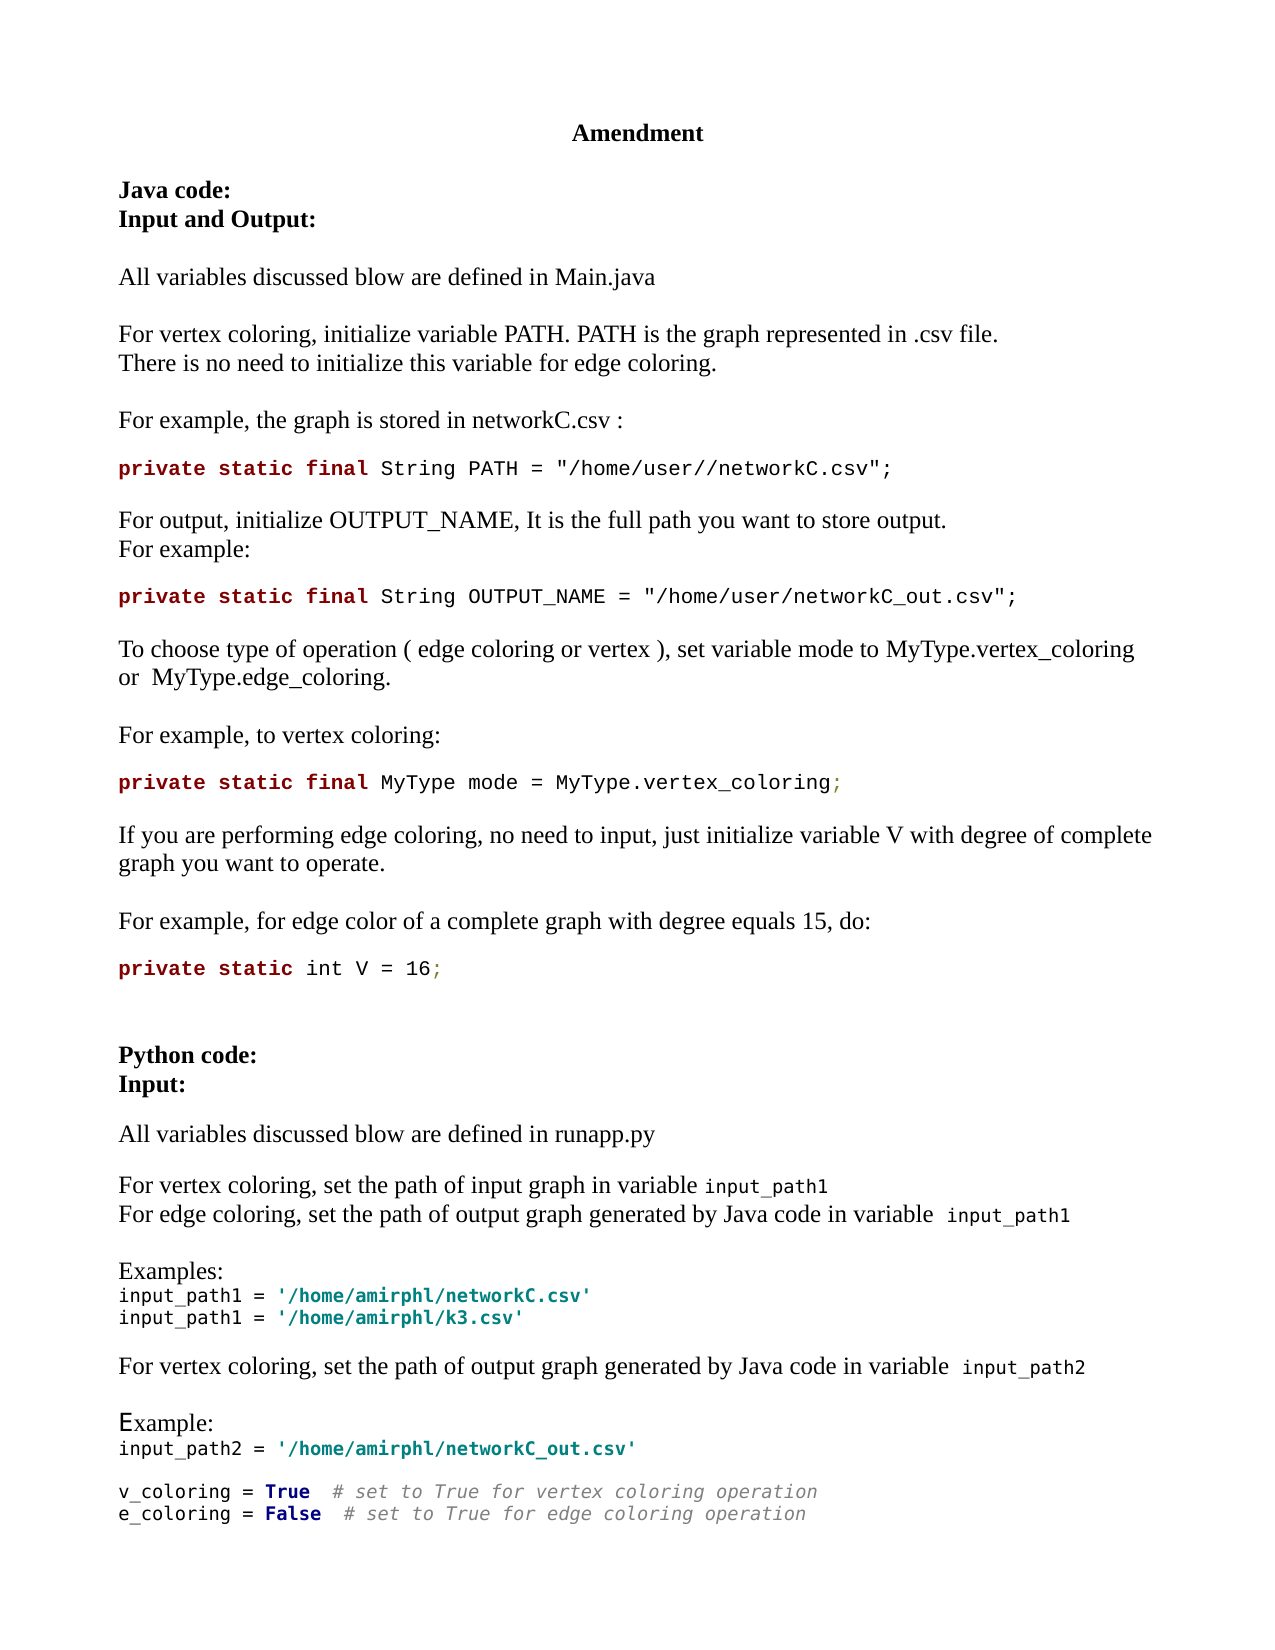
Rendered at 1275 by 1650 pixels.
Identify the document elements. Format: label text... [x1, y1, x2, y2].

text To choose type of operation ( edge coloring or vertex ), set variable mode to MyType.vertex_coloring or MyType.edge_coloring. [118, 634, 1157, 691]
text For edge coloring, set the path of output graph generated by Java code in variable input_path1 [118, 1199, 1157, 1228]
text input_path1 = '/home/amirphl/networkC.csv' [118, 1285, 1157, 1307]
text Java code: [118, 176, 1157, 204]
text For vertex coloring, set the path of output graph generated by Java code in variable input_path2 [118, 1351, 1157, 1379]
text All variables discussed blow are defined in Main.java [118, 262, 1157, 291]
text For vertex coloring, initialize variable PATH. PATH is the graph represented in .csv file. [118, 319, 1157, 348]
text For example: [118, 534, 1157, 563]
text input_path2 = '/home/amirphl/networkC_out.csv' [118, 1438, 1157, 1459]
text private static final MyType mode = MyType.vertex_coloring; [118, 772, 1157, 796]
text input_path1 = '/home/amirphl/k3.csv' [118, 1307, 1157, 1329]
text For example, for edge color of a complete graph with degree equals 15, do: [118, 906, 1157, 935]
text Input and Output: [118, 204, 1157, 233]
text Input: [118, 1069, 1157, 1098]
text There is no need to initialize this variable for edge coloring. [118, 348, 1157, 377]
text For example, to vertex coloring: [118, 720, 1157, 749]
text Python code: [118, 1040, 1157, 1069]
text private static final String OUTPUT_NAME = "/home/user/networkC_out.csv"; [118, 586, 1157, 610]
text Example: [118, 1408, 1157, 1438]
text All variables discussed blow are defined in runapp.py [118, 1119, 1157, 1148]
text e_coloring = False # set to True for edge coloring operation [118, 1503, 1157, 1525]
text For vertex coloring, set the path of input graph in variable input_path1 [118, 1170, 1157, 1199]
text For example, the graph is stored in networkC.csv : [118, 406, 1157, 434]
text v_coloring = True # set to True for vertex coloring operation [118, 1481, 1157, 1503]
text Amendment [118, 118, 1157, 147]
text If you are performing edge coloring, no need to input, just initialize variable V with degree of complete graph you want to operate. [118, 820, 1157, 877]
text private static int V = 16; [118, 958, 1157, 982]
text For output, initialize OUTPUT_NAME, It is the full path you want to store output. [118, 505, 1157, 534]
text private static final String PATH = "/home/user//networkC.csv"; [118, 458, 1157, 482]
text Examples: [118, 1256, 1157, 1285]
